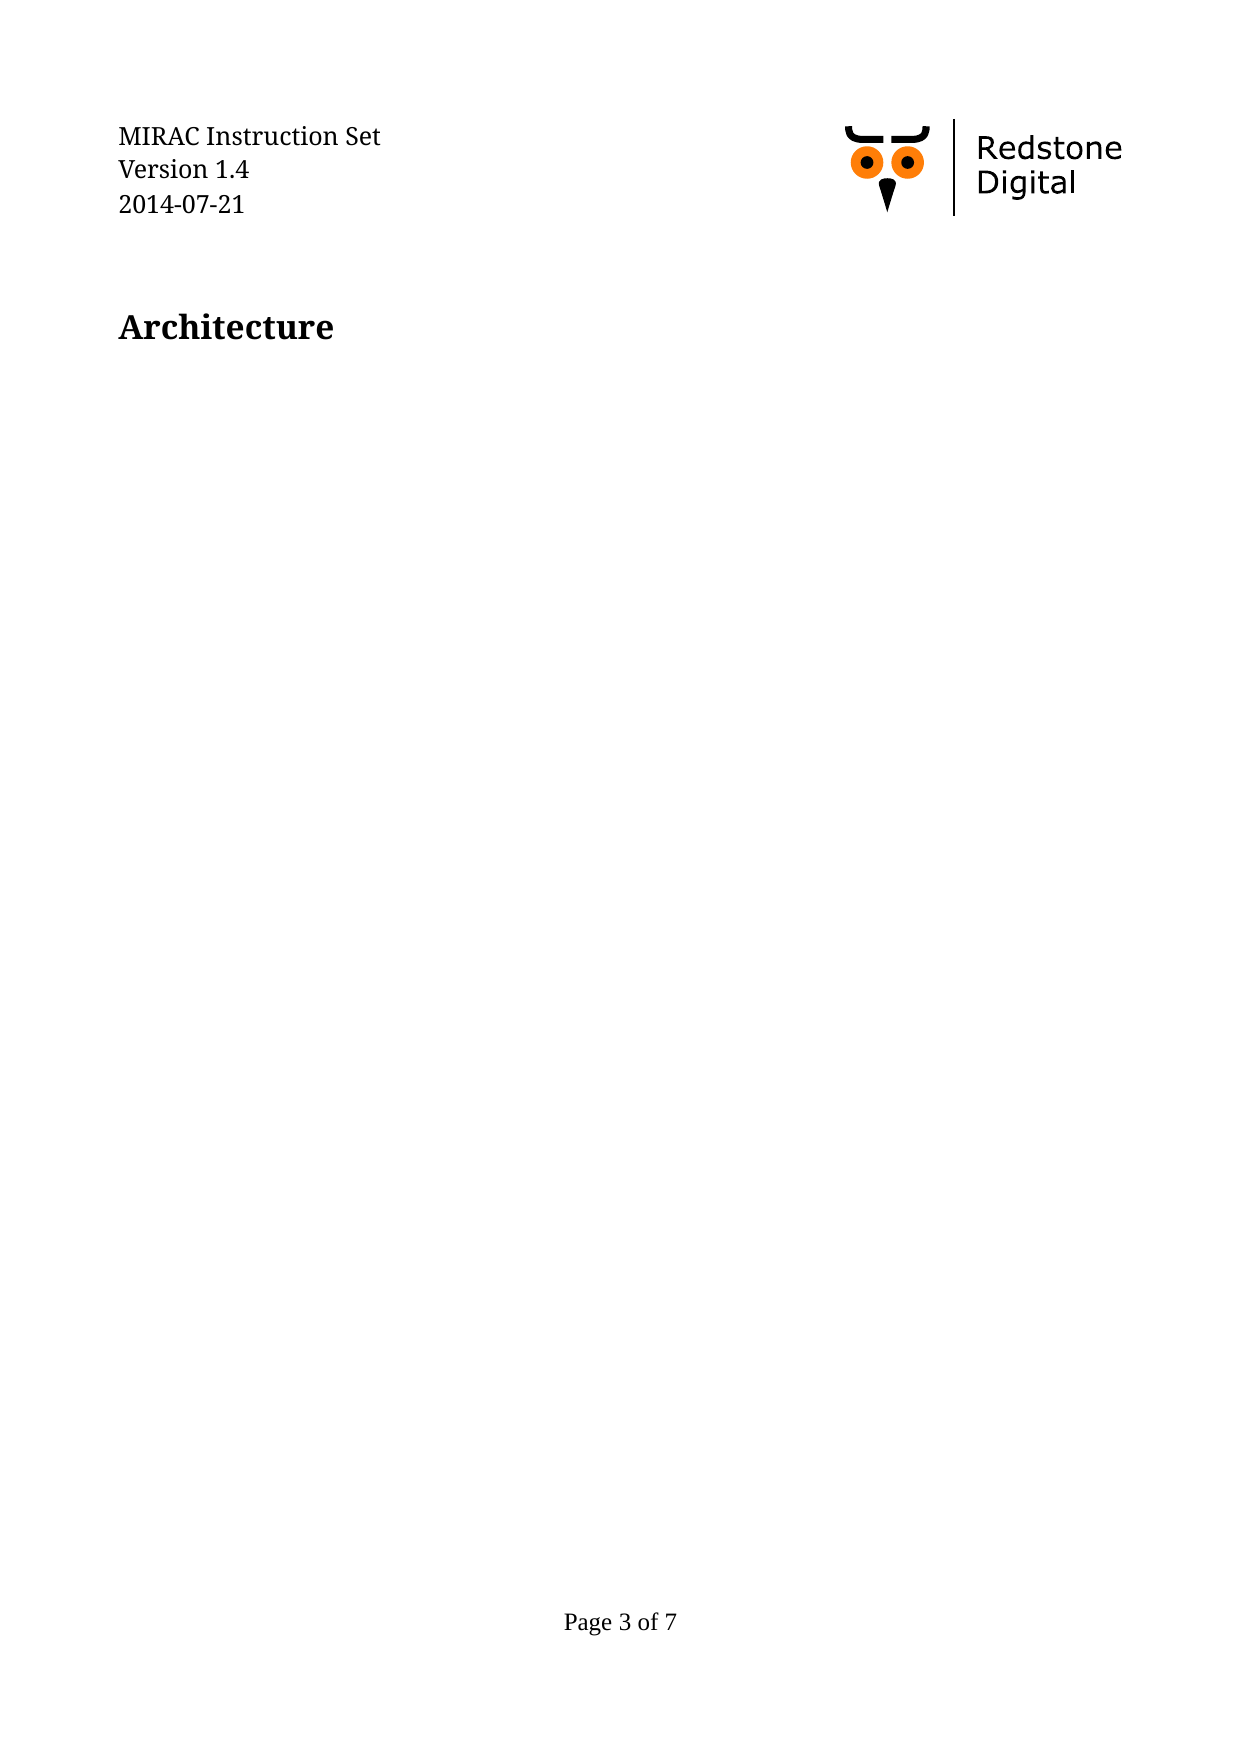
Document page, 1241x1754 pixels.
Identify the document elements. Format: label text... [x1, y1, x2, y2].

subtitle Architecture [118, 303, 1122, 349]
